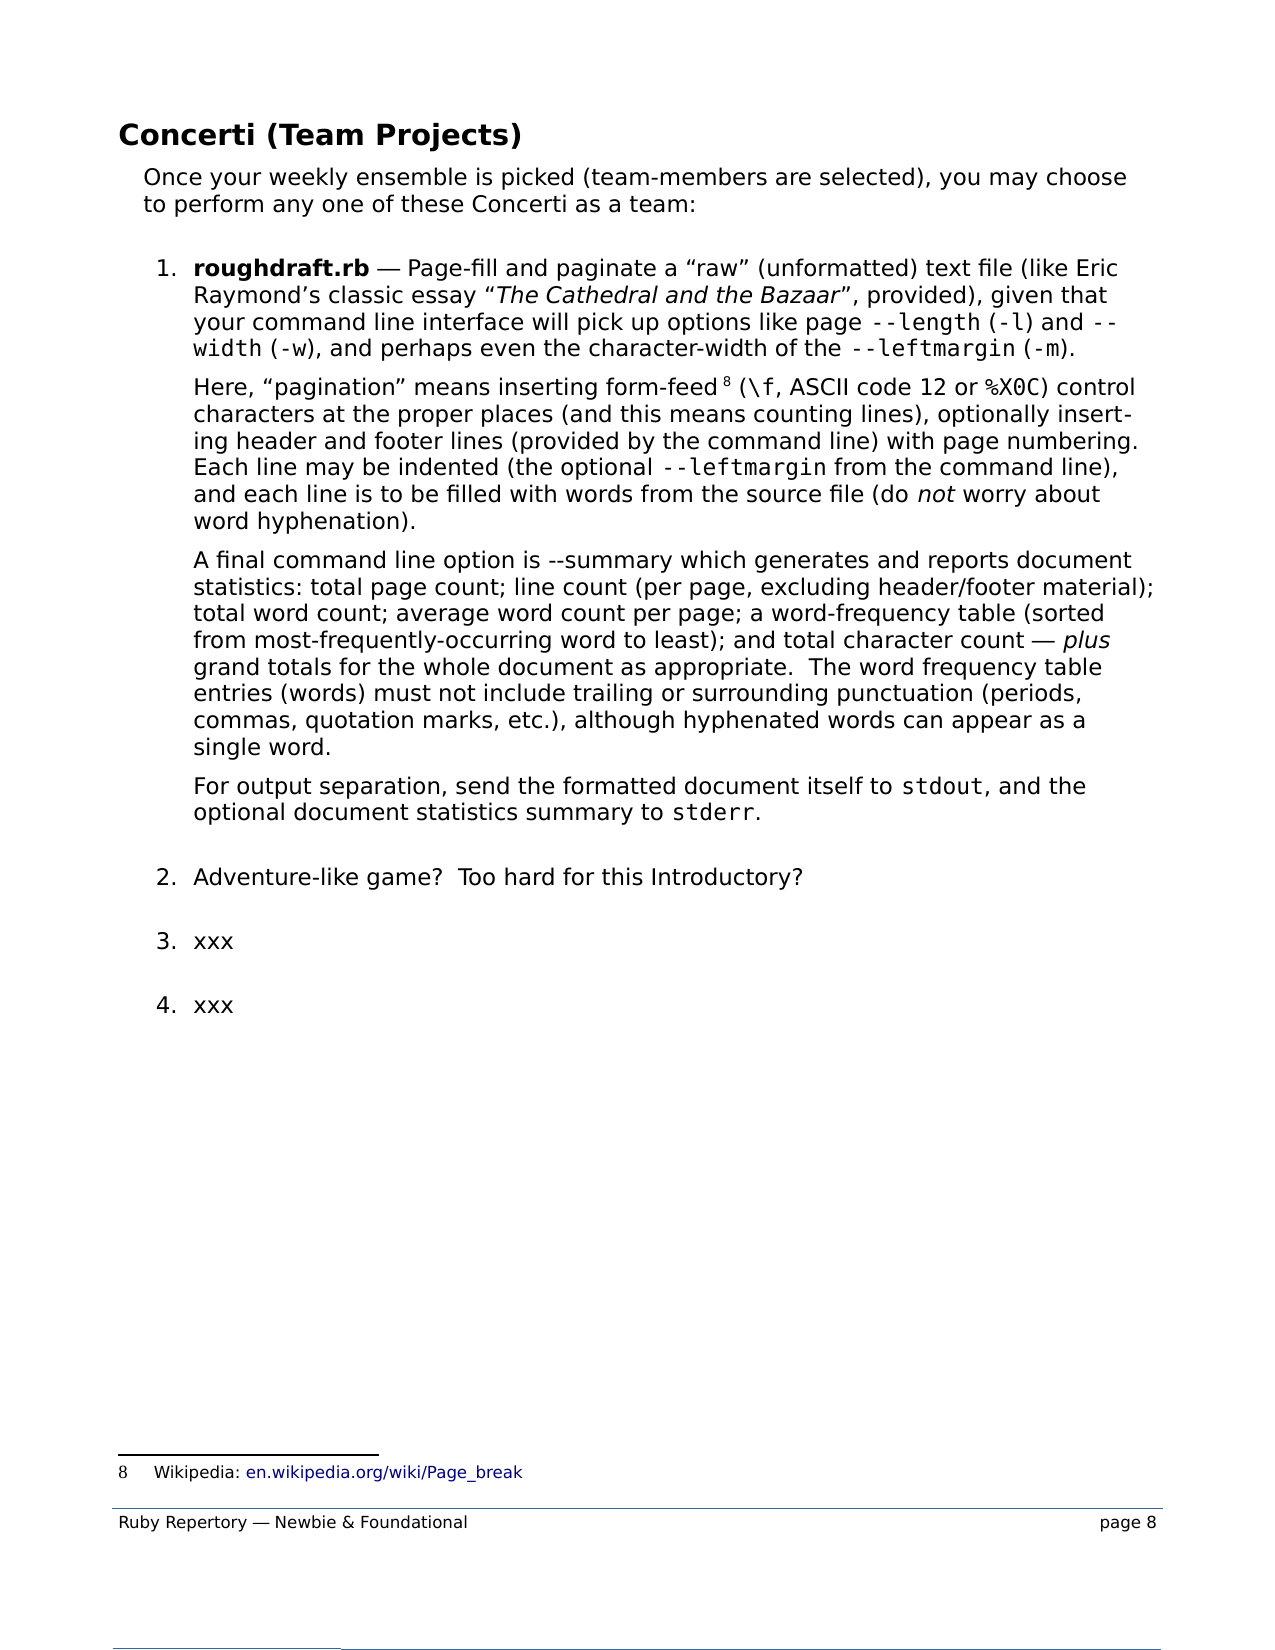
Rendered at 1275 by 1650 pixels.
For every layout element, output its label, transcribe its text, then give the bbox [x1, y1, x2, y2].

text For output separation, send the formatted document itself to stdout, and the optional document statistics summary to stderr. [193, 773, 1157, 826]
list xxx [156, 992, 1157, 1019]
text Wikipedia: en.wikipedia.org/wiki/Page_break [118, 1461, 1157, 1483]
text Once your weekly ensemble is picked (team-members are selected), you may choose to perform any one of these Concerti as a team: [143, 164, 1157, 218]
list Adventure-like game? Too hard for this Introductory? [156, 864, 1157, 890]
text Here, “pagination” means inserting form-feed (\f, ASCII code 12 or %X0C) control characters at the proper places (and this means counting lines), optionally insert­ing header and footer lines (provided by the command line) with page numbering. Each line may be indented (the optional --leftmargin from the command line), and each line is to be filled with words from the source file (do not worry about word hyphenation). [193, 374, 1157, 534]
list roughdraft.rb ― Page-fill and paginate a “raw” (unformatted) text file (like Eric Raymond’s classic essay “The Cathedral and the Bazaar”, provided), given that your command line interface will pick up options like page --length (-l) and --width (-w), and perhaps even the character-width of the --leftmargin (-m). [156, 255, 1157, 362]
text Concerti (Team Projects) [118, 118, 1157, 152]
text A final command line option is --summary which generates and reports document statistics: total page count; line count (per page, excluding header/footer material); total word count; average word count per page; a word-frequency table (sorted from most-frequently-occurring word to least); and total character count ― plus grand totals for the whole document as appropriate. The word frequency table entries (words) must not include trailing or surrounding punctuation (periods, commas, quotation marks, etc.), although hyphenated words can appear as a single word. [193, 547, 1157, 760]
list xxx [156, 928, 1157, 954]
